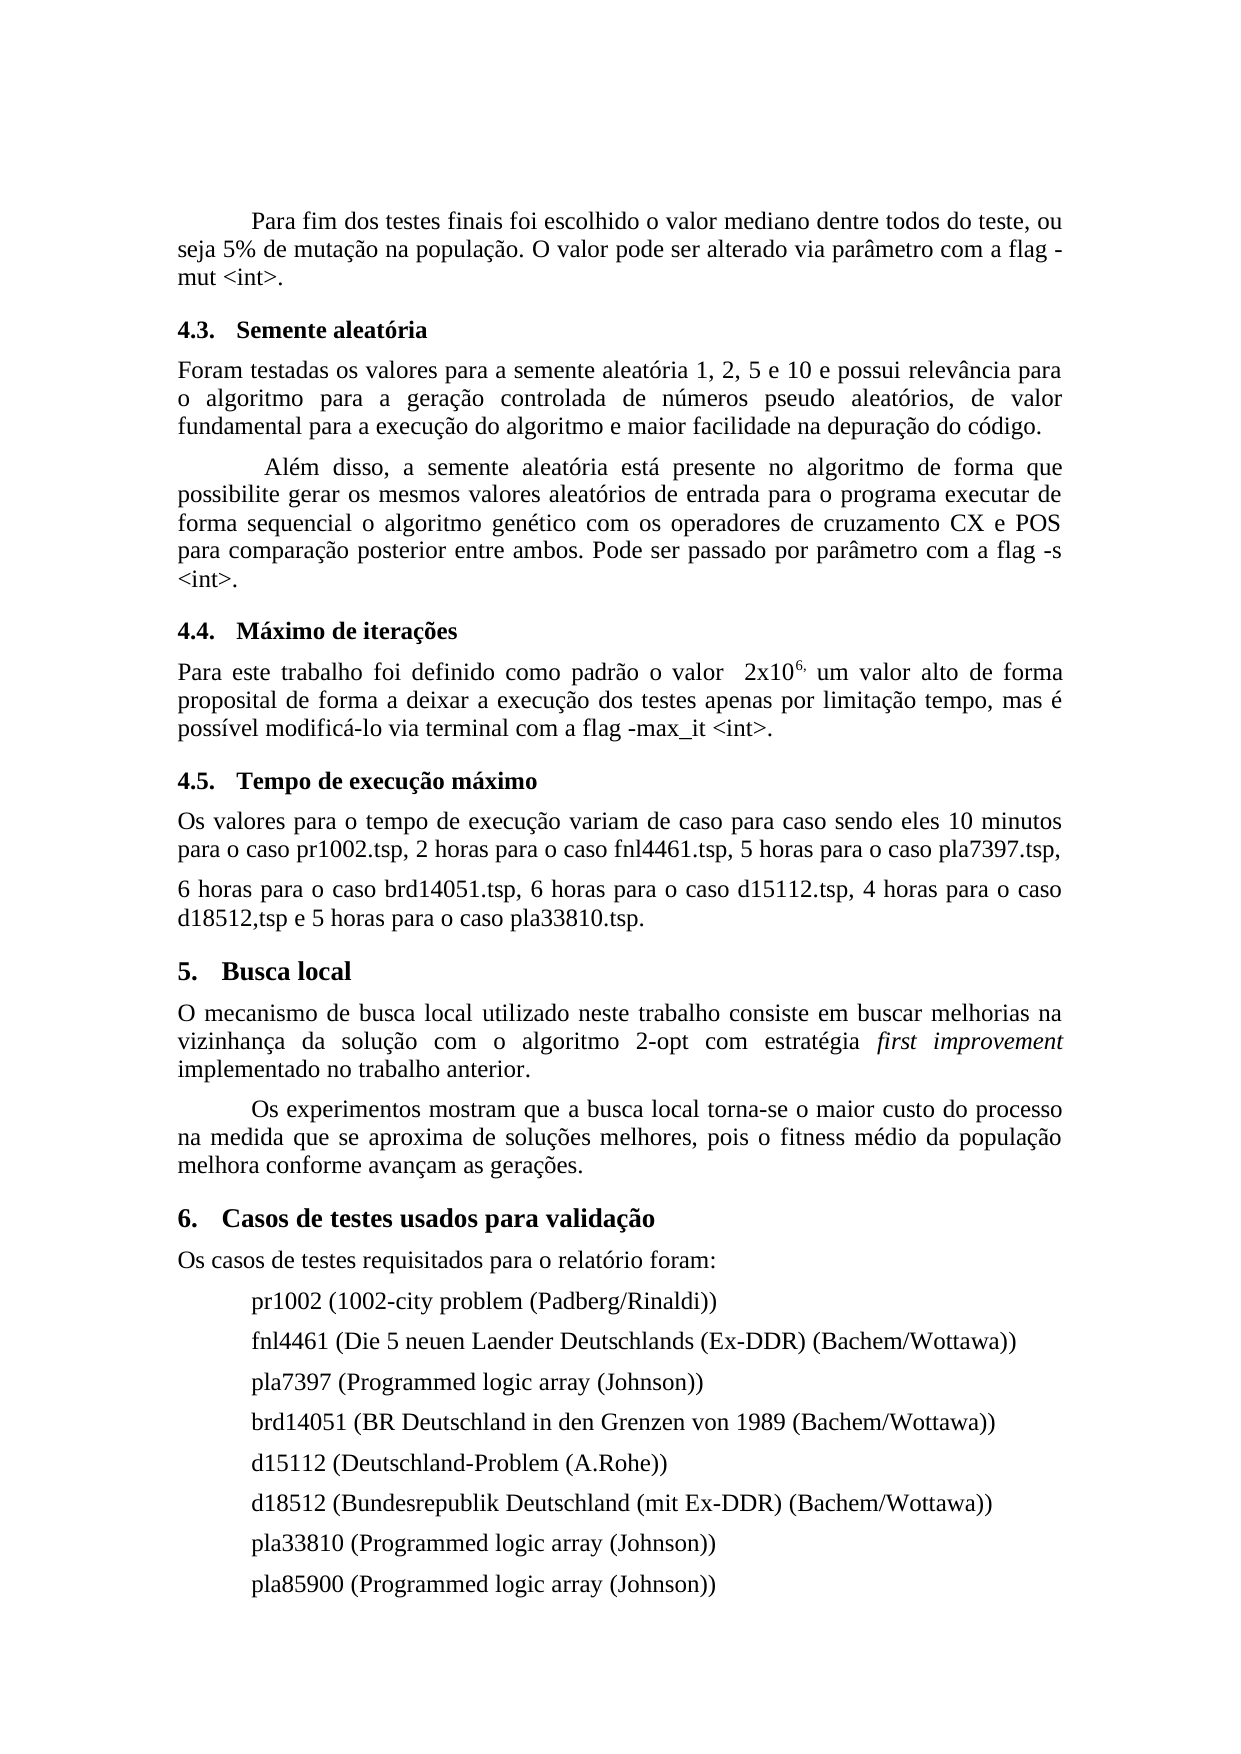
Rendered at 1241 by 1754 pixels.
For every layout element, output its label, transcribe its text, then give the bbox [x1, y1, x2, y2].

text d18512 (Bundesrepublik Deutschland (mit Ex-DDR) (Bachem/Wottawa)) [177, 1489, 1063, 1517]
title Busca local [177, 956, 1063, 986]
text Além disso, a semente aleatória está presente no algoritmo de forma que possibilite gerar os mesmos valores aleatórios de entrada para o programa executar de forma sequencial o algoritmo genético com os operadores de cruzamento CX e POS para comparação posterior entre ambos. Pode ser passado por parâmetro com a flag -s <int>. [177, 452, 1063, 592]
text Foram testadas os valores para a semente aleatória 1, 2, 5 e 10 e possui relevância para o algoritmo para a geração controlada de números pseudo aleatórios, de valor fundamental para a execução do algoritmo e maior facilidade na depuração do código. [177, 356, 1063, 440]
text O mecanismo de busca local utilizado neste trabalho consiste em buscar melhorias na vizinhança da solução com o algoritmo 2-opt com estratégia first improvement implementado no trabalho anterior. [177, 999, 1063, 1083]
text Os valores para o tempo de execução variam de caso para caso sendo eles 10 minutos para o caso pr1002.tsp, 2 horas para o caso fnl4461.tsp, 5 horas para o caso pla7397.tsp, [177, 807, 1063, 863]
text Para este trabalho foi definido como padrão o valor 2x106, um valor alto de forma proposital de forma a deixar a execução dos testes apenas por limitação tempo, mas é possível modificá-lo via terminal com a flag -max_it <int>. [177, 658, 1063, 742]
text pla7397 (Programmed logic array (Johnson)) [177, 1368, 1063, 1396]
title Máximo de iterações [177, 617, 1063, 645]
text pla33810 (Programmed logic array (Johnson)) [177, 1529, 1063, 1557]
text pr1002 (1002-city problem (Padberg/Rinaldi)) [177, 1287, 1063, 1315]
title Casos de testes usados para validação [177, 1204, 1063, 1234]
text d15112 (Deutschland-Problem (A.Rohe)) [177, 1448, 1063, 1476]
text fnl4461 (Die 5 neuen Laender Deutschlands (Ex-DDR) (Bachem/Wottawa)) [177, 1327, 1063, 1355]
text Os casos de testes requisitados para o relatório foram: [177, 1246, 1063, 1274]
text Para fim dos testes finais foi escolhido o valor mediano dentre todos do teste, ou seja 5% de mutação na população. O valor pode ser alterado via parâmetro com a flag -mut <int>. [177, 207, 1063, 291]
title Tempo de execução máximo [177, 767, 1063, 794]
title Semente aleatória [177, 316, 1063, 343]
text 6 horas para o caso brd14051.tsp, 6 horas para o caso d15112.tsp, 4 horas para o caso d18512,tsp e 5 horas para o caso pla33810.tsp. [177, 875, 1063, 931]
text brd14051 (BR Deutschland in den Grenzen von 1989 (Bachem/Wottawa)) [177, 1408, 1063, 1436]
text pla85900 (Programmed logic array (Johnson)) [177, 1570, 1063, 1598]
text Os experimentos mostram que a busca local torna-se o maior custo do processo na medida que se aproxima de soluções melhores, pois o fitness médio da população melhora conforme avançam as gerações. [177, 1095, 1063, 1179]
